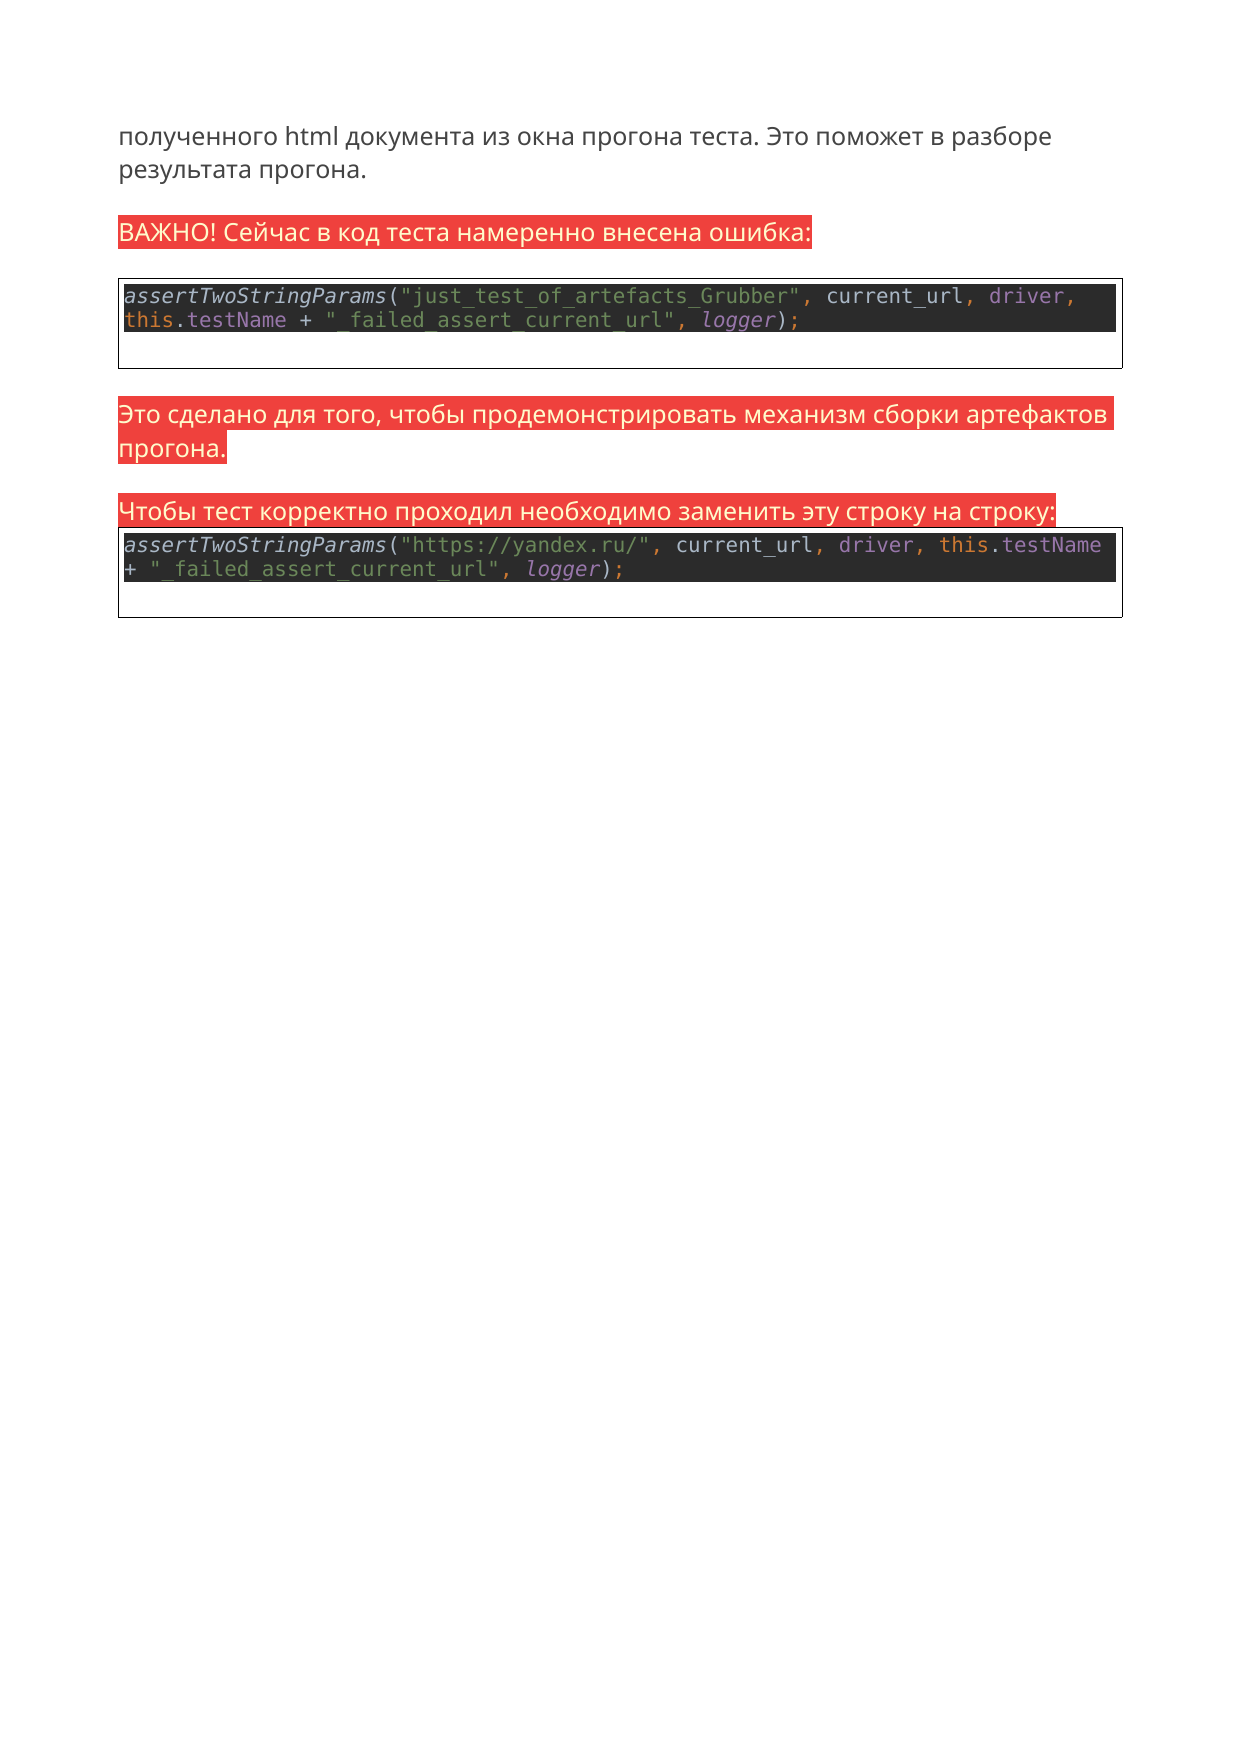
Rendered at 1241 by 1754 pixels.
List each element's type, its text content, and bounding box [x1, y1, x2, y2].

text Это сделано для того, чтобы продемонстрировать механизм сборки артефактов прогона. [118, 396, 1122, 464]
table_header assertTwoStringParams("https://yandex.ru/", current_url, driver, this.testName + "_failed_assert_current_url", logger); [119, 528, 1122, 617]
text Чтобы тест корректно проходил необходимо заменить эту строку на строку: [118, 493, 1122, 527]
table_header assertTwoStringParams("just_test_of_artefacts_Grubber", current_url, driver, this.testName + "_failed_assert_current_url", logger); [119, 279, 1122, 367]
text ВАЖНО! Сейчас в код теста намеренно внесена ошибка: [118, 215, 1122, 249]
text полученного html документа из окна прогона теста. Это поможет в разборе результата прогона. [118, 118, 1122, 186]
